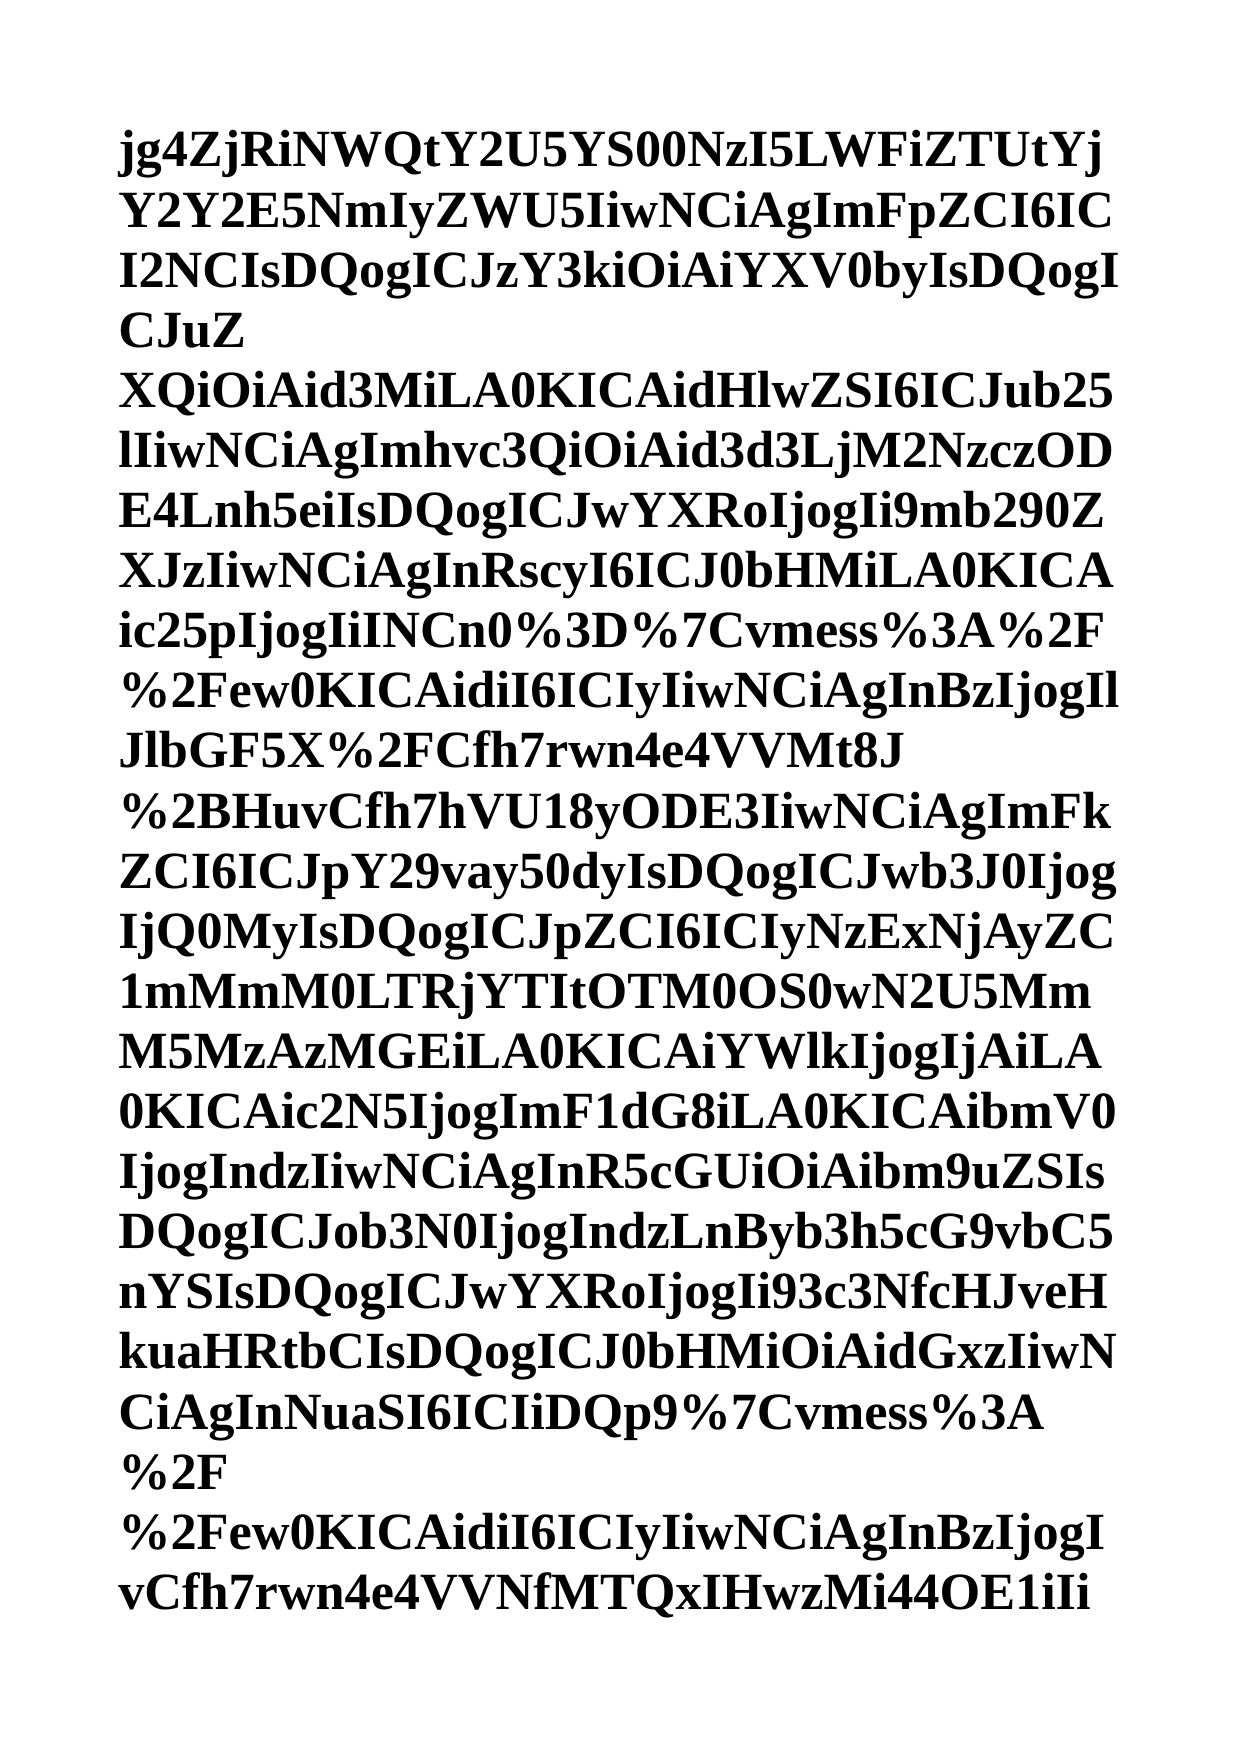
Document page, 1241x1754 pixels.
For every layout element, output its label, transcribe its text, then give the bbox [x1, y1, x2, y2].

text https://pub-api-1.bianyuan.xyz/sub?target=clash&url=vmess%3A%2F%2Few0KICAidiI6ICIyIiwNCiAgInBzIjogIlJlbGF5X%2FCfh6jwn4ezQ04t8J%2BHufCfh7xUV18xODI2IiwNCiAgImFkZCI6ICJuZ3p5ZC0xLm9rZXgtdHJhZGVib3QueHl6IiwNCiAgInBvcnQiOiAiMzAwMTIiLA0KICAiaWQiOiAiYjgyZGQ5ODEtZWMyZi00NGZjLWJmY2YtNDk2MWIyNGJlM2RiIiwNCiAgImFpZCI6ICIxIiwNCiAgInNjeSI6ICJhdXRvIiwNCiAgIm5ldCI6ICJ3cyIsDQogICJ0eXBlIjogIm5vbmUiLA0KICAiaG9zdCI6ICIiLA0KICAicGF0aCI6ICIvIiwNCiAgInRscyI6ICIiLA0KICAic25pIjogIiINCn0%3D%7Cvmess%3A%2F%2Few0KICAidiI6ICIyIiwNCiAgInBzIjogIvCfh7rwn4e4IFVTXzcxIiwNCiAgImFkZCI6ICIxOTguMi4yMDAuMjE3IiwNCiAgInBvcnQiOiAiNDQzIiwNCiAgImlkIjogIjJhMjNkYmQ1LTA5Y2YtNGFhOC1hODM1LTMyMzA3MjhjNDk3MyIsDQogICJhaWQiOiAiNjQiLA0KICAic2N5IjogImF1dG8iLA0KICAibmV0IjogIndzIiwNCiAgInR5cGUiOiAibm9uZSIsDQogICJob3N0IjogInd3dy40ODE2ODQ0My54eXoiLA0KICAicGF0aCI6ICIvcGF0aC8yOTA1MTYzMjE4MzAiLA0KICAidGxzIjogInRscyIsDQogICJzbmkiOiAiIg0KfQ%3D%3D%7Cvmess%3A%2F%2Few0KICAidiI6ICIyIiwNCiAgInBzIjogIlJlbGF5X%2FCfh7rwn4e4VVMt8J%2BPgVpaXzQ4MTgiLA0KICAiYWRkIjogIkFueWNhc3QwMi52MmN5LmNvbSIsDQogICJwb3J0IjogIjgwIiwNCiAgImlkIjogIjU4NmZiODg5LTYxZWUtNDJkOS1iMzc0LWMxNDQwYjBhMDY2NCIsDQogICJhaWQiOiAiMSIsDQogICJzY3kiOiAiYXV0byIsDQogICJuZXQiOiAid3MiLA0KICAidHlwZSI6ICJub25lIiwNCiAgImhvc3QiOiAiZG4tYWl6bmt1MnQuY24yLnJ1bi5neHUuZWR1LmNuIiwNCiAgInBhdGgiOiAiLyIsDQogICJ0bHMiOiAiIiwNCiAgInNuaSI6ICIiDQp9%7Cvmess%3A%2F%2Few0KICAidiI6ICIyIiwNCiAgInBzIjogIvCfh7rwn4e4VVNfNDgxOSIsDQogICJhZGQiOiAiMTczLjIzMC4xNDYuMjM0IiwNCiAgInBvcnQiOiAiMzY3ODgiLA0KICAiaWQiOiAiQjIyQzJGNTctMDE4OS0yNUU3LTc5RkEtOTA3MTdFMjEyNzQ4IiwNCiAgImFpZCI6ICI2NCIsDQogICJzY3kiOiAiYXV0byIsDQogICJuZXQiOiAid3MiLA0KICAidHlwZSI6ICJub25lIiwNCiAgImhvc3QiOiAiIiwNCiAgInBhdGgiOiAiLyIsDQogICJ0bHMiOiAiIiwNCiAgInNuaSI6ICIiDQp9%7Cvmess%3A%2F%2Few0KICAidiI6ICIyIiwNCiAgInBzIjogIvCfh7rwn4e4VVNfMTQ3IHwzNC41OE1iIiwNCiAgImFkZCI6ICIxOTMuNDIuOTYuOTgiLA0KICAicG9ydCI6ICIzMDEwNCIsDQogICJpZCI6ICJjN2QwM2U1OS04ZmZmLTQ2M2UtOTU4OS05ZjgwOTlkM2UzNjYiLA0KICAiYWlkIjogIjY0IiwNCiAgInNjeSI6ICJhdXRvIiwNCiAgIm5ldCI6ICJ0Y3AiLA0KICAidHlwZSI6ICJub25lIiwNCiAgImhvc3QiOiAiIiwNCiAgInBhdGgiOiAiLyIsDQogICJ0bHMiOiAiIiwNCiAgInNuaSI6ICIiDQp9%7Cvmess%3A%2F%2Few0KICAidiI6ICIyIiwNCiAgInBzIjogIlJlbGF5X%2FCfh7rwn4e4VVMt8J%2BHuvCfh7hVU18yNzk4IiwNCiAgImFkZCI6ICJrcjQudXV2Mi5jby51ayIsDQogICJwb3J0IjogIjQ0MyIsDQogICJpZCI6ICI1MmI5NDg5Zi03OTZhLTRhYzQtYmM5Zi0zZDljZmNjOTA3MzIiLA0KICAiYWlkIjogIjEiLA0KICAic2N5IjogImF1dG8iLA0KICAibmV0IjogIndzIiwNCiAgInR5cGUiOiAibm9uZSIsDQogICJob3N0IjogIiIsDQogICJwYXRoIjogIi8iLA0KICAidGxzIjogInRscyIsDQogICJzbmkiOiAiIg0KfQ%3D%3D%7Cvmess%3A%2F%2Few0KICAidiI6ICIyIiwNCiAgInBzIjogIlJlbGF5X%2FCfh7rwn4e4VVMt8J%2BHuvCfh7hVU18yNjg0IiwNCiAgImFkZCI6ICIyMy4yMjQuMzAuNjkiLA0KICAicG9ydCI6ICI0NDMiLA0KICAiaWQiOiAiNjg4ZjRiNWQtY2U5YS00NzI5LWFiZTUtYjY2Y2E5NmIyZWU5IiwNCiAgImFpZCI6ICI2NCIsDQogICJzY3kiOiAiYXV0byIsDQogICJuZXQiOiAid3MiLA0KICAidHlwZSI6ICJub25lIiwNCiAgImhvc3QiOiAid3d3LjM2NzczODE4Lnh5eiIsDQogICJwYXRoIjogIi9mb290ZXJzIiwNCiAgInRscyI6ICJ0bHMiLA0KICAic25pIjogIiINCn0%3D%7Cvmess%3A%2F%2Few0KICAidiI6ICIyIiwNCiAgInBzIjogIlJlbGF5XyB8IDQuNzVNYiIsDQogICJhZGQiOiAiMjMuMjI0LjMwLjc0IiwNCiAgInBvcnQiOiAiNDQzIiwNCiAgImlkIjogIjI4MzRlMTg3LTVmMzQtNDUyNy1hNDM2LWRmNzY4MmE4OTk3NSIsDQogICJhaWQiOiAiNjQiLA0KICAic2N5IjogImF1dG8iLA0KICAibmV0IjogIndzIiwNCiAgInR5cGUiOiAibm9uZSIsDQogICJob3N0IjogInd3dy43NDY0NzY5MS54eXoiLA0KICAicGF0aCI6ICIvZm9vdGVycyIsDQogICJ0bHMiOiAidGxzIiwNCiAgInNuaSI6ICIiDQp9%7Cvmess%3A%2F%2Few0KICAidiI6ICIyIiwNCiAgInBzIjogIl8xNzQ3IiwNCiAgImFkZCI6ICIxMzguMjAxLjE1MC41MiIsDQogICJwb3J0IjogIjMzOTU3IiwNCiAgImlkIjogIjg5Y2VlMjIxLWIwNmMtNDZjNS1mMGQ3LTRmZDNmNDc0MGI5NyIsDQogICJhaWQiOiAiNjQiLA0KICAic2N5IjogImF1dG8iLA0KICAibmV0IjogInRjcCIsDQogICJ0eXBlIjogIm5vbmUiLA0KICAiaG9zdCI6ICIiLA0KICAicGF0aCI6ICIiLA0KICAidGxzIjogIiIsDQogICJzbmkiOiAiIg0KfQ%3D%3D%7Cvmess%3A%2F%2Few0KICAidiI6ICIyIiwNCiAgInBzIjogIlJlbGF5X%2FCfh7Pwn4exTkwt8J%2BHs%2FCfh7FOTF8yMjM3IiwNCiAgImFkZCI6ICI0Ni4xODIuMTA3LjgxIiwNCiAgInBvcnQiOiAiNDQzIiwNCiAgImlkIjogIjM3YzI5ZjQyLWI3YzctNDBjNy05ZGE5LTc0M2RjYzQ4OTViYyIsDQogICJhaWQiOiAiNjQiLA0KICAic2N5IjogImF1dG8iLA0KICAibmV0IjogIndzIiwNCiAgInR5cGUiOiAibm9uZSIsDQogICJob3N0IjogInd3dy42MzY4MTQ1OS54eXoiLA0KICAicGF0aCI6ICIvZm9vdGVycyIsDQogICJ0bHMiOiAidGxzIiwNCiAgInNuaSI6ICIiDQp9%7Cvmess%3A%2F%2Few0KICAidiI6ICIyIiwNCiAgInBzIjogIlJlbGF5X%2FCfh7Pwn4exTkwt8J%2BHs%2FCfh7FOTF8yMTQ5IiwNCiAgImFkZCI6ICI0Ni4xODIuMTA3LjQ2IiwNCiAgInBvcnQiOiAiNDQzIiwNCiAgImlkIjogImZlNWY2OWU3LWUxODMtNDM5Yi05NTBiLTgyMjFlZjA2NTFmMiIsDQogICJhaWQiOiAiNjQiLA0KICAic2N5IjogImF1dG8iLA0KICAibmV0IjogIndzIiwNCiAgInR5cGUiOiAibm9uZSIsDQogICJob3N0IjogInd3dy4yNzQzMDI0OC54eXoiLA0KICAicGF0aCI6ICIvZm9vdGVycyIsDQogICJ0bHMiOiAidGxzIiwNCiAgInNuaSI6ICIiDQp9%7Cvmess%3A%2F%2Few0KICAidiI6ICIyIiwNCiAgInBzIjogIvCfh6zwn4enIEdCXzI3IiwNCiAgImFkZCI6ICIzNS4xNzguNjguMTUyIiwNCiAgInBvcnQiOiAiNDc2MTEiLA0KICAiaWQiOiAiOTdhNGQxNjctYjM2MS00OGI4LWIwMDQtOGJjNDU2NjllMzM0IiwNCiAgImFpZCI6ICIwIiwNCiAgInNjeSI6ICJhdXRvIiwNCiAgIm5ldCI6ICJ0Y3AiLA0KICAidHlwZSI6ICJub25lIiwNCiAgImhvc3QiOiAiIiwNCiAgInBhdGgiOiAiLyIsDQogICJ0bHMiOiAiIiwNCiAgInNuaSI6ICIiDQp9%7Cvmess%3A%2F%2Few0KICAidiI6ICIyIiwNCiAgInBzIjogIlBvb2xf8J%2BHuvCfh7hVU18yNjc0IiwNCiAgImFkZCI6ICIyMy4yMjUuMTI1LjE5NSIsDQogICJwb3J0IjogIjQ0MyIsDQogICJpZCI6ICI0MTgwNDhhZi1hMjkzLTRiOTktOWIwYy05OGNhMzU4MGRkMjQiLA0KICAiYWlkIjogIjY0IiwNCiAgInNjeSI6ICJhdXRvIiwNCiAgIm5ldCI6ICJ3cyIsDQogICJ0eXBlIjogIm5vbmUiLA0KICAiaG9zdCI6ICJ3d3cuOTEzNzA3NDQueHl6IiwNCiAgInBhdGgiOiAiL3BhdGgvMzAxMTA5MTcyMDAxIiwNCiAgInRscyI6ICJ0bHMiLA0KICAic25pIjogIiINCn0%3D%7Cvmess%3A%2F%2Few0KICAidiI6ICIyIiwNCiAgInBzIjogIvCfh6zwn4enR0JfNDggfDMzLjUzTWIiLA0KICAiYWRkIjogIjUuMTgzLjEwMS4yMDAiLA0KICAicG9ydCI6ICIzNTM3NCIsDQogICJpZCI6ICI2MjgzNjczMy0wMDE0LTQwMTQtZTBlMy05MDhlZWEyZjMwNjMiLA0KICAiYWlkIjogIjY0IiwNCiAgInNjeSI6ICJhdXRvIiwNCiAgIm5ldCI6ICJ0Y3AiLA0KICAidHlwZSI6ICJub25lIiwNCiAgImhvc3QiOiAiIiwNCiAgInBhdGgiOiAiLyIsDQogICJ0bHMiOiAiIiwNCiAgInNuaSI6ICIiDQp9%7Cvmess%3A%2F%2Few0KICAidiI6ICIyIiwNCiAgInBzIjogIvCfh6nwn4eqIERFXzE4IiwNCiAgImFkZCI6ICI1LjE4My4xNzkuOTQiLA0KICAicG9ydCI6ICI0NzE0OCIsDQogICJpZCI6ICI3MzBjYjk0ZC0wMTJhLTRiZmMtYWEyYS0xNTczZjYzZTU5MDUiLA0KICAiYWlkIjogIjAiLA0KICAic2N5IjogImF1dG8iLA0KICAibmV0IjogInRjcCIsDQogICJ0eXBlIjogIm5vbmUiLA0KICAiaG9zdCI6ICIiLA0KICAicGF0aCI6ICIvIiwNCiAgInRscyI6ICIiLA0KICAic25pIjogIiINCn0%3D%7Cvmess%3A%2F%2Few0KICAidiI6ICIyIiwNCiAgInBzIjogIvCfh7Xwn4exUExfMjkwNSIsDQogICJhZGQiOiAiOTUuMjE0LjU1LjExOCIsDQogICJwb3J0IjogIjUwODI1IiwNCiAgImlkIjogIjBjZmIxMDYzLTA1MWUtNGE1Ni1jY2FjLTI3OTQ3NzEwZWEwZSIsDQogICJhaWQiOiAiNjQiLA0KICAic2N5IjogImF1dG8iLA0KICAibmV0IjogInRjcCIsDQogICJ0eXBlIjogIm5vbmUiLA0KICAiaG9zdCI6ICIiLA0KICAicGF0aCI6ICIvIiwNCiAgInRscyI6ICIiLA0KICAic25pIjogIiINCn0%3D%7Cvmess%3A%2F%2Few0KICAidiI6ICIyIiwNCiAgInBzIjogIlBvb2xf8J%2BHuvCfh7hVU18yNjY1IiwNCiAgImFkZCI6ICIyMy4yMjUuMjguMTcyIiwNCiAgInBvcnQiOiAiNDQzIiwNCiAgImlkIjogIjVhYzNkNjEwLTE4MDItNDkxYi1hYjA2LWRhZDliYmQ4M2ZmMSIsDQogICJhaWQiOiAiNjQiLA0KICAic2N5IjogImF1dG8iLA0KICAibmV0IjogIndzIiwNCiAgInR5cGUiOiAibm9uZSIsDQogICJob3N0IjogInd3dy4xMDg1NTk0NS54eXoiLA0KICAicGF0aCI6ICIvZm9vdGVycyIsDQogICJ0bHMiOiAidGxzIiwNCiAgInNuaSI6ICIiDQp9%7Cvmess%3A%2F%2Few0KICAidiI6ICIyIiwNCiAgInBzIjogIvCfh6jwn4emQ0FfMjIgfCA5Ljk0TWIiLA0KICAiYWRkIjogIjE2NS4xNTQuMjM0LjE1MiIsDQogICJwb3J0IjogIjQyNTQxIiwNCiAgImlkIjogIjQxYmZkZjUzLWEwM2MtNDIzMy1hODZhLWY5ODFhMDAyZDc1MyIsDQogICJhaWQiOiAiMCIsDQogICJzY3kiOiAiYXV0byIsDQogICJuZXQiOiAidGNwIiwNCiAgInR5cGUiOiAibm9uZSIsDQogICJob3N0IjogIiIsDQogICJwYXRoIjogIi8iLA0KICAidGxzIjogIiIsDQogICJzbmkiOiAiIg0KfQ%3D%3D%7Cvmess%3A%2F%2Few0KICAidiI6ICIyIiwNCiAgInBzIjogIvCfh7Pwn4exTkxfNzkgfDYxLjg3TWIiLA0KICAiYWRkIjogIjQ2LjE4Mi4xMDcuMTQ3IiwNCiAgInBvcnQiOiAiNDQzIiwNCiAgImlkIjogIjFkNDc0ZjBiLWU3OGQtNGFmOS1iYzRhLWE1Mzk0NjdiYzdhNyIsDQogICJhaWQiOiAiNjQiLA0KICAic2N5IjogImF1dG8iLA0KICAibmV0IjogIndzIiwNCiAgInR5cGUiOiAibm9uZSIsDQogICJob3N0IjogInd3dy43MzIwNzYzNS54eXoiLA0KICAicGF0aCI6ICIvZm9vdGVycyIsDQogICJ0bHMiOiAidGxzIiwNCiAgInNuaSI6ICIiDQp9%7Cvmess%3A%2F%2Few0KICAidiI6ICIyIiwNCiAgInBzIjogIvCfh6nwn4eqREVfMTg2NCIsDQogICJhZGQiOiAiMTguMTkzLjEyMi4xMjMiLA0KICAicG9ydCI6ICIyNTI3NSIsDQogICJpZCI6ICJlZWJmZTc2YS1jNzFmLTQ5ZTQtZjk4My05ODMzODRkNWRhZGYiLA0KICAiYWlkIjogIjY0IiwNCiAgInNjeSI6ICJhdXRvIiwNCiAgIm5ldCI6ICJ0Y3AiLA0KICAidHlwZSI6ICJub25lIiwNCiAgImhvc3QiOiAiIiwNCiAgInBhdGgiOiAiLyIsDQogICJ0bHMiOiAiIiwNCiAgInNuaSI6ICIiDQp9%7Cvmess%3A%2F%2Few0KICAidiI6ICIyIiwNCiAgInBzIjogIl8xNzMzIiwNCiAgImFkZCI6ICI1NC4yMTUuMjM0LjE4MiIsDQogICJwb3J0IjogIjE0OTI0IiwNCiAgImlkIjogImQwOTk4MjRkLTgyNTktNGM0NS1mNmFiLWMxODk2Zjc0MTM5MyIsDQogICJhaWQiOiAiNjQiLA0KICAic2N5IjogImF1dG8iLA0KICAibmV0IjogInRjcCIsDQogICJ0eXBlIjogIm5vbmUiLA0KICAiaG9zdCI6ICIiLA0KICAicGF0aCI6ICIiLA0KICAidGxzIjogIiIsDQogICJzbmkiOiAiIg0KfQ%3D%3D%7Cvmess%3A%2F%2Few0KICAidiI6ICIyIiwNCiAgInBzIjogIl8xNzUxIiwNCiAgImFkZCI6ICIxMzUuMTQ4LjI3LjEyNyIsDQogICJwb3J0IjogIjgwIiwNCiAgImlkIjogIjNkMzAyYjY2LTU4OTYtNDFjMS04ODI2LTI5YjhhZjY4ZGYyZiIsDQogICJhaWQiOiAiNjQiLA0KICAic2N5IjogImF1dG8iLA0KICAibmV0IjogIndzIiwNCiAgInR5cGUiOiAibm9uZSIsDQogICJob3N0IjogIiIsDQogICJwYXRoIjogIi9zc2hvY2VhbiIsDQogICJ0bHMiOiAiIiwNCiAgInNuaSI6ICIiDQp9%7Cvmess%3A%2F%2Few0KICAidiI6ICIyIiwNCiAgInBzIjogIlBvb2xf8J%2BHs%2FCfh7FOTF8yMTQ4IiwNCiAgImFkZCI6ICI0Ni4xODIuMTA3LjMiLA0KICAicG9ydCI6ICI0NDMiLA0KICAiaWQiOiAiYmNjYTIzZWEtYmU3My00Y2FmLWIxNDMtY2JhYjJiZTkzMTQ1IiwNCiAgImFpZCI6ICI2NCIsDQogICJzY3kiOiAiYXV0byIsDQogICJuZXQiOiAid3MiLA0KICAidHlwZSI6ICJub25lIiwNCiAgImhvc3QiOiAid3d3LjMzOTYwODcwLnh5eiIsDQogICJwYXRoIjogIi9mb290ZXJzIiwNCiAgInRscyI6ICJ0bHMiLA0KICAic25pIjogIiINCn0%3D%7Cvmess%3A%2F%2Few0KICAidiI6ICIyIiwNCiAgInBzIjogIlJlbGF5X%2FCfh7Pwn4exTkwt8J%2BHs%2FCfh7FOTF8yNzgxIiwNCiAgImFkZCI6ICIxNTQuODQuMS4xMTYiLA0KICAicG9ydCI6ICI0NDMiLA0KICAiaWQiOiAiMjBiMzA5MTYtZTIwMy00MTJlLThlYzAtOTAwZjNhY2QzNTg4IiwNCiAgImFpZCI6ICI2NCIsDQogICJzY3kiOiAiYXV0byIsDQogICJuZXQiOiAid3MiLA0KICAidHlwZSI6ICJub25lIiwNCiAgImhvc3QiOiAid3d3LjI1OTM2OTExLnh5eiIsDQogICJwYXRoIjogIi9mb290ZXJzIiwNCiAgInRscyI6ICJ0bHMiLA0KICAic25pIjogIiINCn0%3D%7Cvmess%3A%2F%2Few0KICAidiI6ICIyIiwNCiAgInBzIjogIlJlbGF5X%2FCfh7rwn4e4VVMt8J%2BHuvCfh7hVU18yODAyIiwNCiAgImFkZCI6ICIyMy4yMjQuMzAuNzAiLA0KICAicG9ydCI6ICI0NDMiLA0KICAiaWQiOiAiNjg4ZjRiNWQtY2U5YS00NzI5LWFiZTUtYjY2Y2E5NmIyZWU5IiwNCiAgImFpZCI6ICI2NCIsDQogICJzY3kiOiAiYXV0byIsDQogICJuZ [118, 118, 1122, 358]
text XQiOiAid3MiLA0KICAidHlwZSI6ICJub25lIiwNCiAgImhvc3QiOiAid3d3LjM2NzczODE4Lnh5eiIsDQogICJwYXRoIjogIi9mb290ZXJzIiwNCiAgInRscyI6ICJ0bHMiLA0KICAic25pIjogIiINCn0%3D%7Cvmess%3A%2F%2Few0KICAidiI6ICIyIiwNCiAgInBzIjogIlJlbGF5X%2FCfh7rwn4e4VVMt8J%2BHuvCfh7hVU18yODE3IiwNCiAgImFkZCI6ICJpY29vay50dyIsDQogICJwb3J0IjogIjQ0MyIsDQogICJpZCI6ICIyNzExNjAyZC1mMmM0LTRjYTItOTM0OS0wN2U5MmM5MzAzMGEiLA0KICAiYWlkIjogIjAiLA0KICAic2N5IjogImF1dG8iLA0KICAibmV0IjogIndzIiwNCiAgInR5cGUiOiAibm9uZSIsDQogICJob3N0IjogIndzLnByb3h5cG9vbC5nYSIsDQogICJwYXRoIjogIi93c3NfcHJveHkuaHRtbCIsDQogICJ0bHMiOiAidGxzIiwNCiAgInNuaSI6ICIiDQp9%7Cvmess%3A%2F%2Few0KICAidiI6ICIyIiwNCiAgInBzIjogIvCfh7rwn4e4VVNfMTQxIHwzMi44OE1iIi [118, 358, 1122, 1621]
